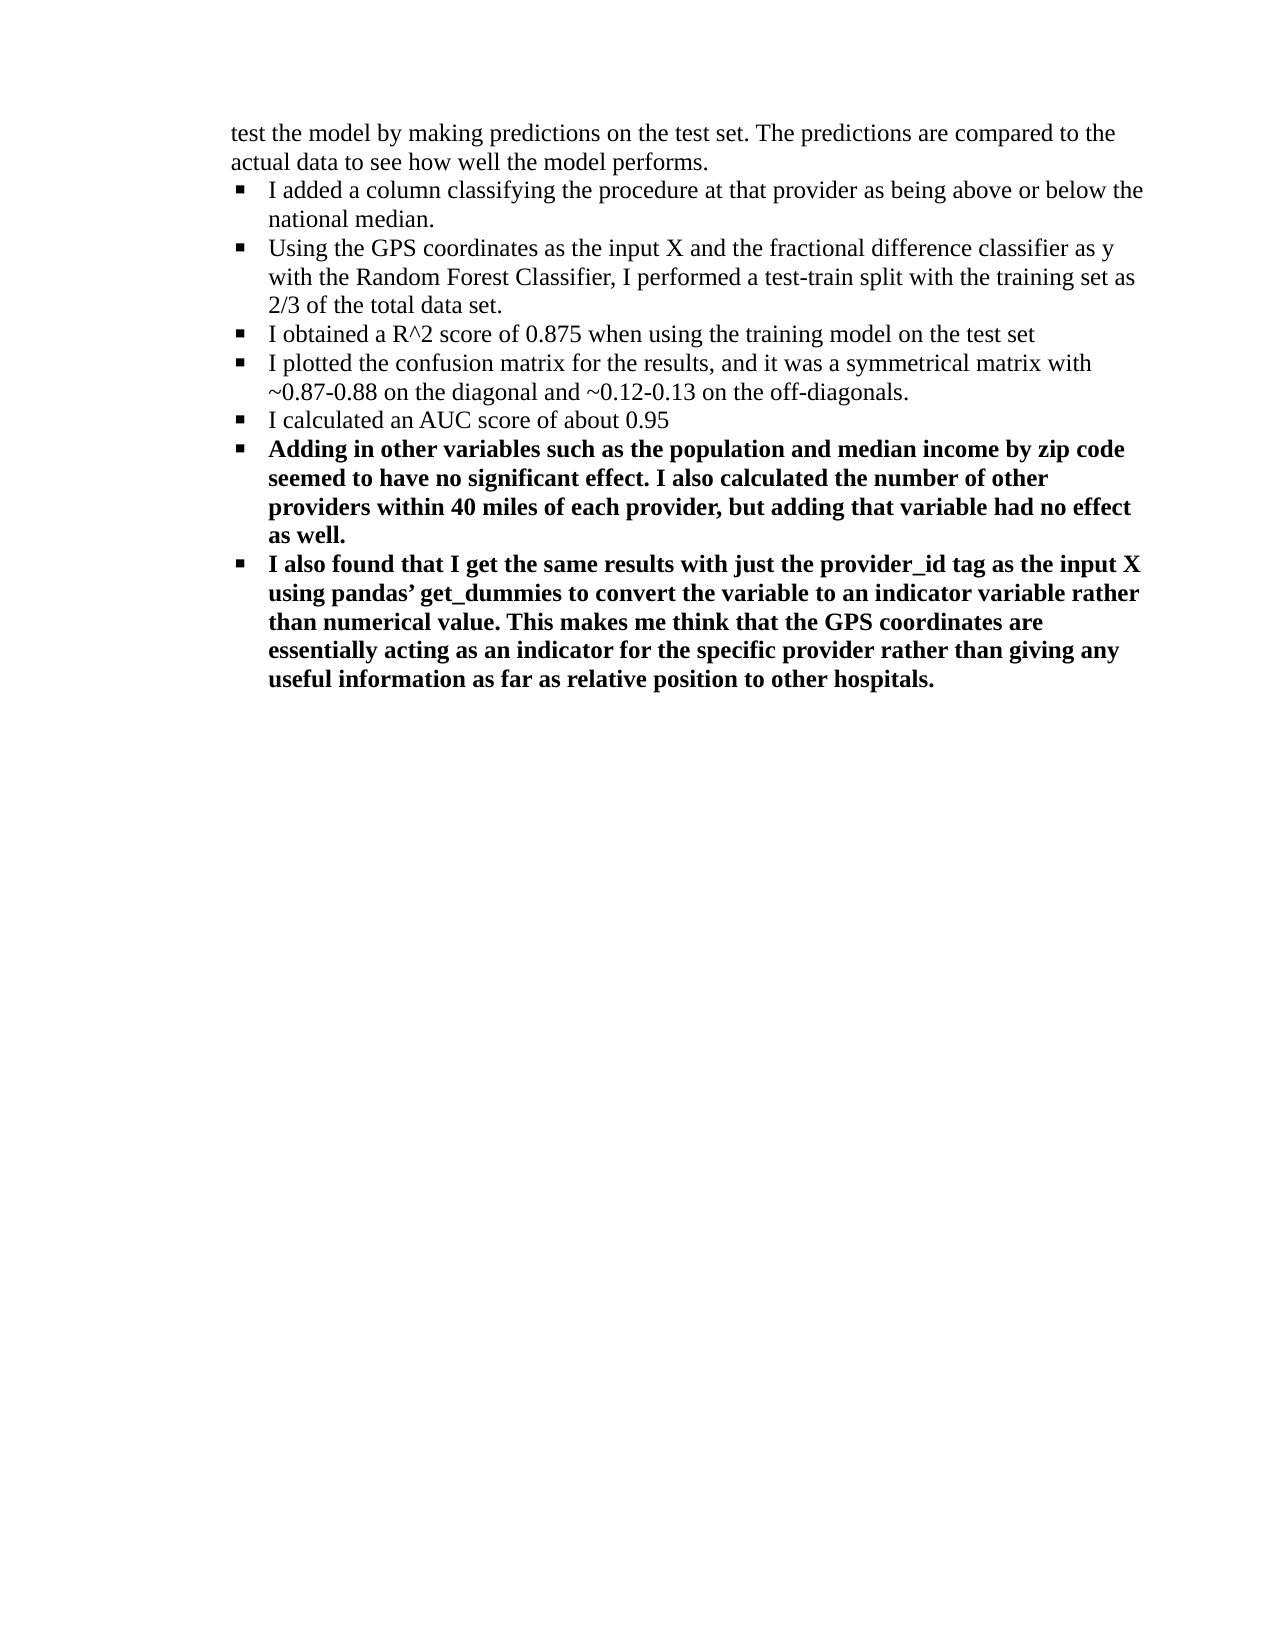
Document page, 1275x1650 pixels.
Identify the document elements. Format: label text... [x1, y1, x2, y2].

list Using the GPS coordinates as the input X and the fractional difference classifier as y with the Random Forest Classifier, I performed a test-train split with the training set as 2/3 of the total data set. [231, 233, 1157, 319]
list I obtained a R^2 score of 0.875 when using the training model on the test set [231, 319, 1157, 348]
list test the model by making predictions on the test set. The predictions are compared to the actual data to see how well the model performs. [193, 118, 1157, 176]
list I added a column classifying the procedure at that provider as being above or below the national median. [231, 176, 1157, 233]
list I plotted the confusion matrix for the results, and it was a symmetrical matrix with ~0.87-0.88 on the diagonal and ~0.12-0.13 on the off-diagonals. [231, 348, 1157, 406]
list Adding in other variables such as the population and median income by zip code seemed to have no significant effect. I also calculated the number of other providers within 40 miles of each provider, but adding that variable had no effect as well. [231, 434, 1157, 549]
list I also found that I get the same results with just the provider_id tag as the input X using pandas’ get_dummies to convert the variable to an indicator variable rather than numerical value. This makes me think that the GPS coordinates are essentially acting as an indicator for the specific provider rather than giving any useful information as far as relative position to other hospitals. [231, 549, 1157, 693]
list I calculated an AUC score of about 0.95 [231, 406, 1157, 434]
